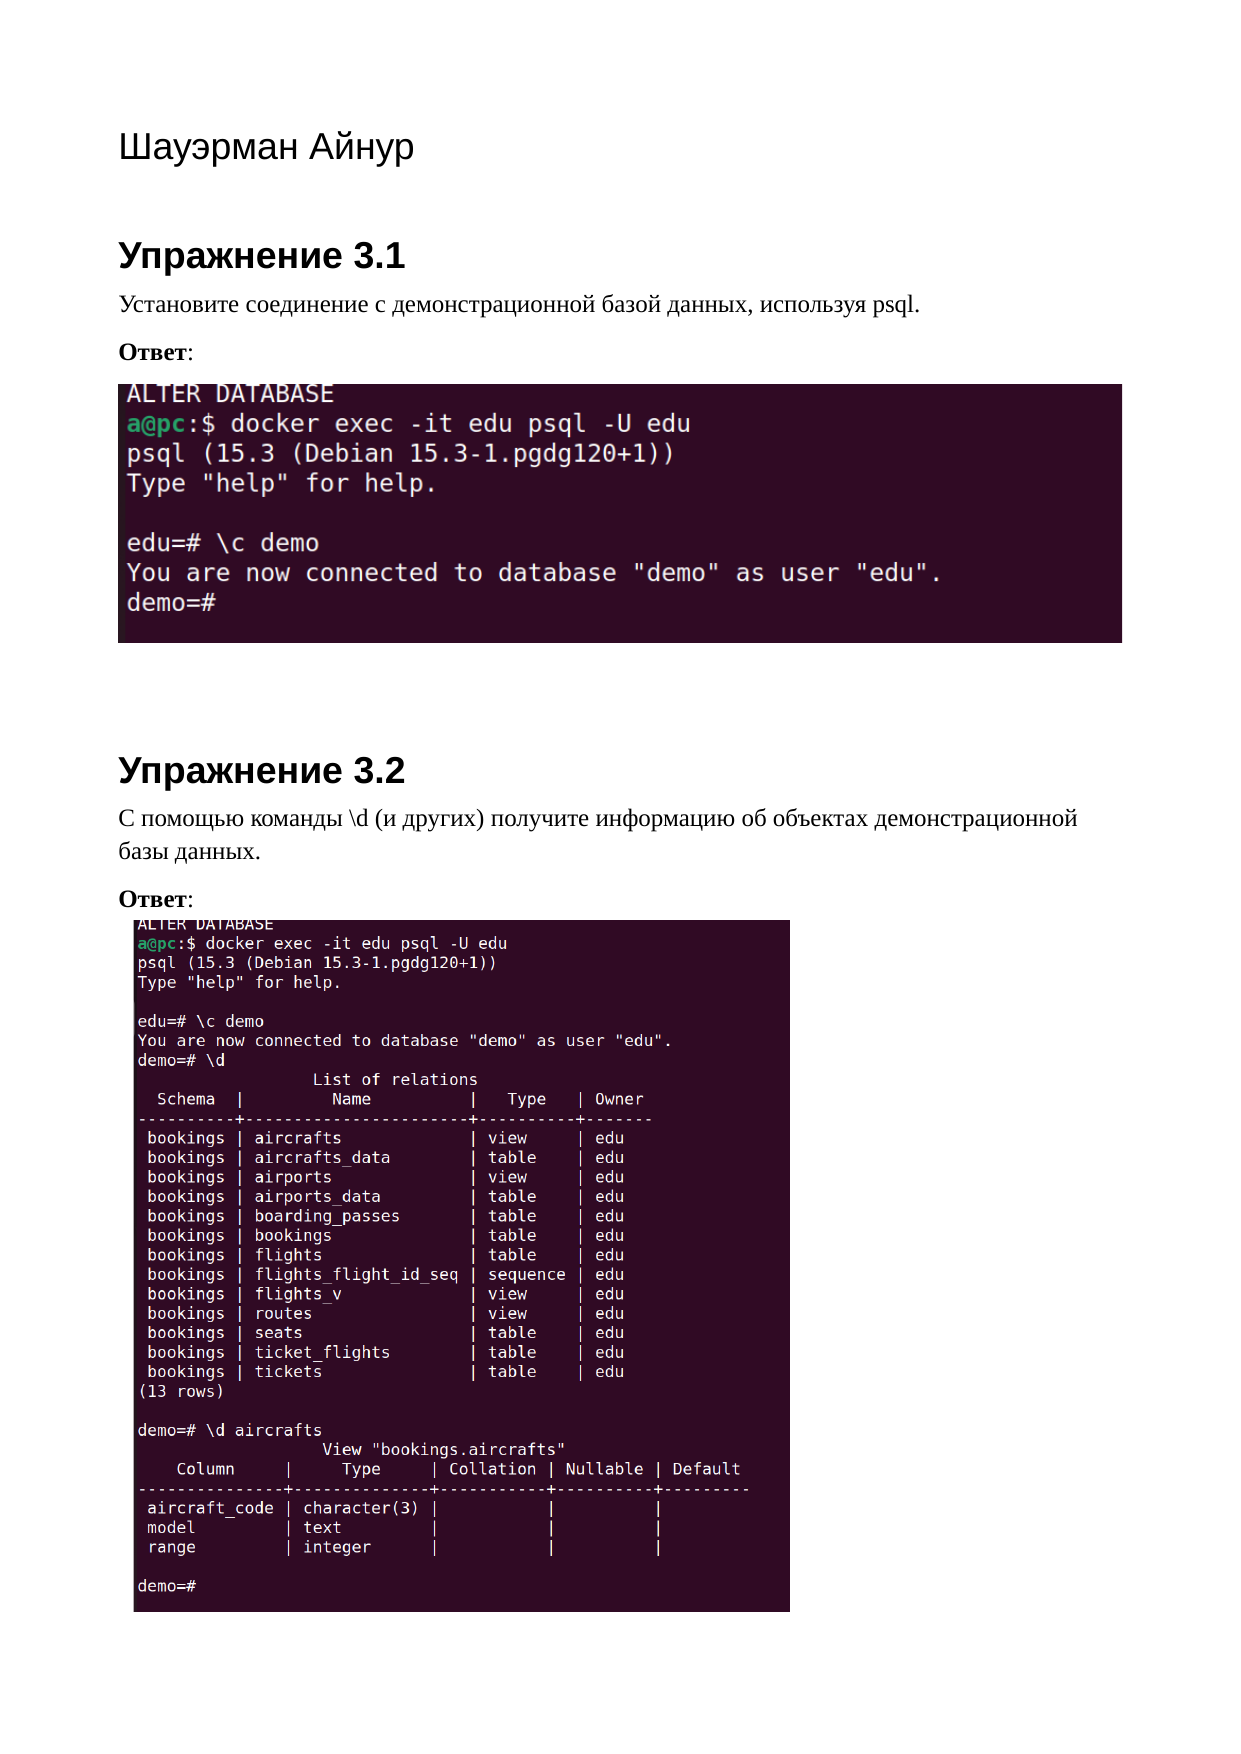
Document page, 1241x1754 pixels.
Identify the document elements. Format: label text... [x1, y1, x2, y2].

subtitle Упражнение 3.1 [118, 234, 1122, 277]
text Установите соединение с демонстрационной базой данных, используя psql. [118, 289, 1122, 318]
subtitle Шауэрман Айнур [118, 124, 1122, 167]
picture [118, 384, 1123, 643]
text Ответ: [118, 884, 1122, 913]
text С помощью команды \d (и других) получите информацию об объектах демонстрационной базы данных. [118, 803, 1122, 865]
subtitle Упражнение 3.2 [118, 748, 1122, 791]
picture [133, 920, 790, 1612]
text Ответ: [118, 337, 1122, 366]
